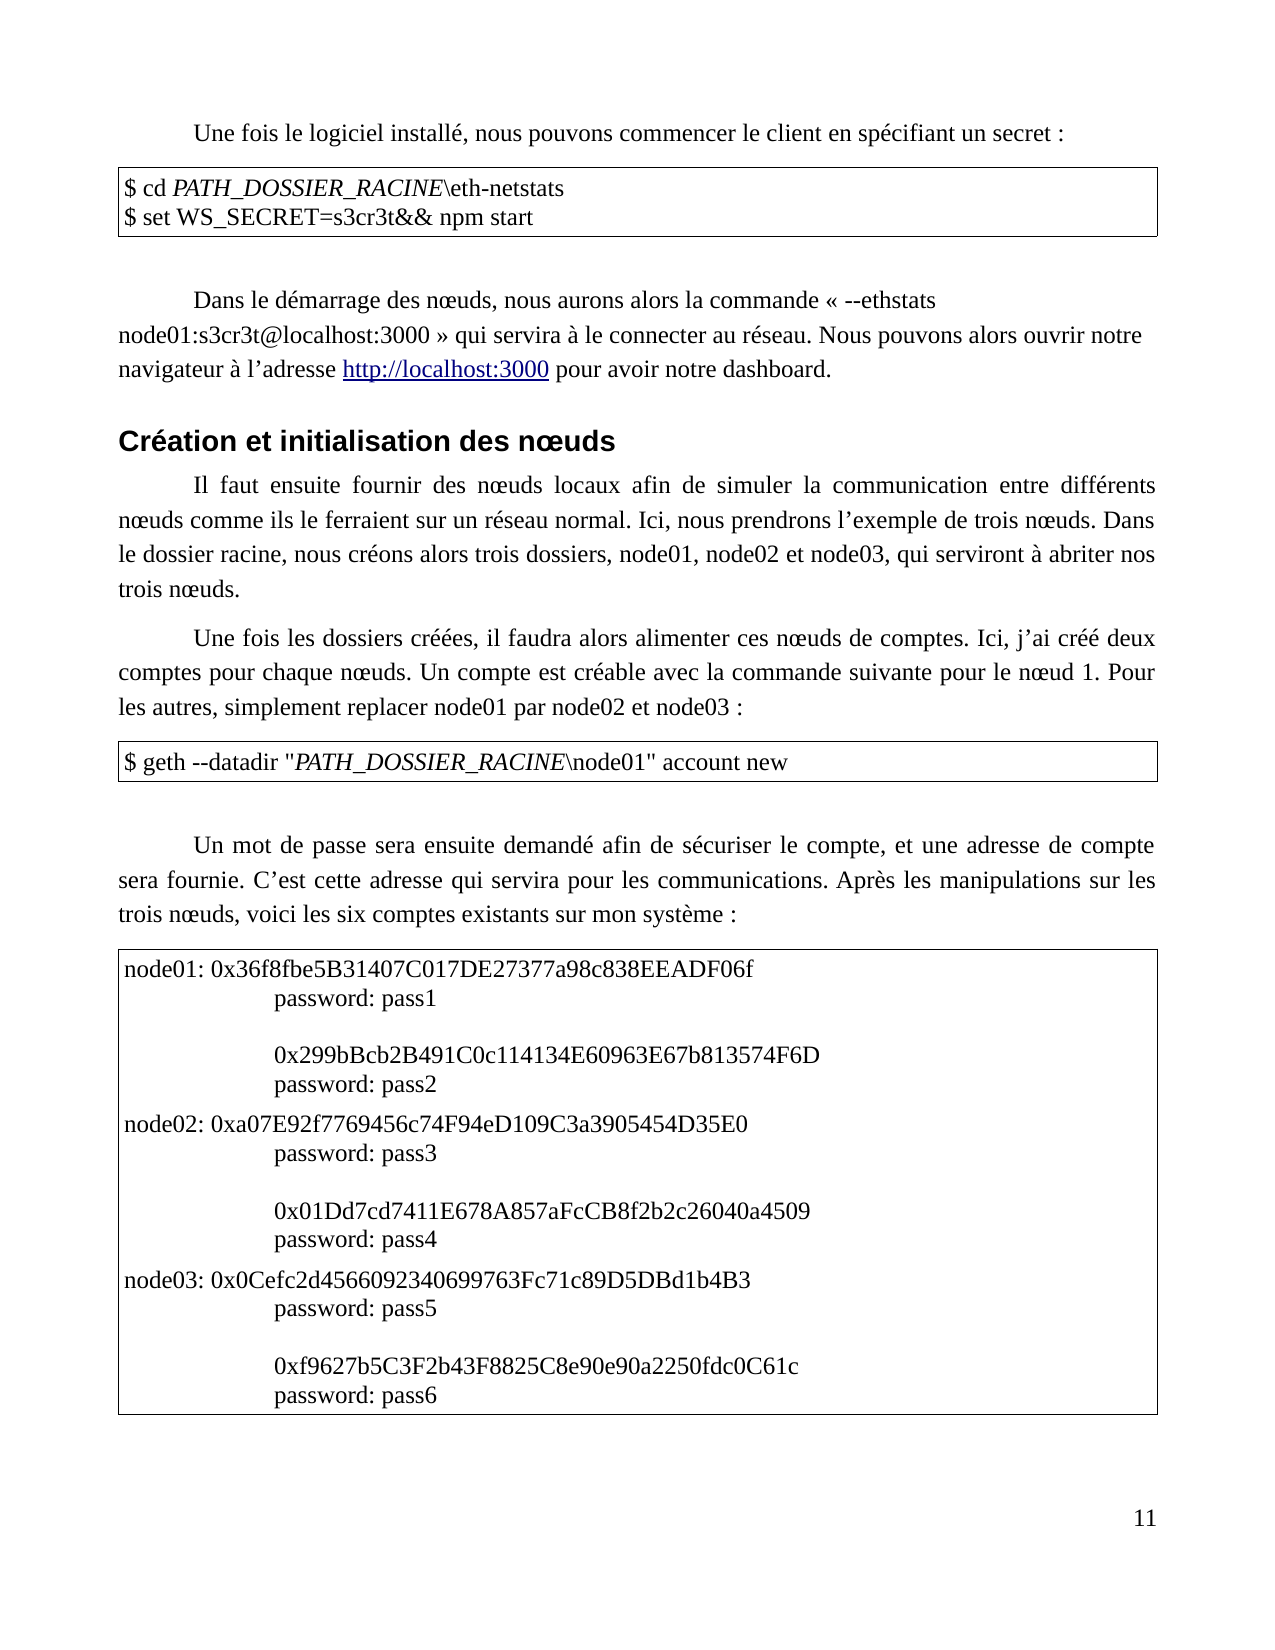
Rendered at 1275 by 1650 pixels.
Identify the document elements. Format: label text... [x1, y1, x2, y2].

text Il faut ensuite fournir des nœuds locaux afin de simuler la communication entre différents nœuds comme ils le ferraient sur un réseau normal. Ici, nous prendrons l’exemple de trois nœuds. Dans le dossier racine, nous créons alors trois dossiers, node01, node02 et node03, qui serviront à abriter nos trois nœuds. [118, 471, 1157, 603]
table_header node01: 0x36f8fbe5B31407C017DE27377a98c838EEADF06f password: pass1 0x299bBcb2B491C0c114134E60963E67b813574F6D password: pass2 [119, 950, 1157, 1104]
text Dans le démarrage des nœuds, nous aurons alors la commande « --ethstats node01:s3cr3t@localhost:3000 » qui servira à le connecter au réseau. Nous pouvons alors ouvrir notre navigateur à l’adresse http://localhost:3000 pour avoir notre dashboard. [118, 285, 1157, 383]
table_header $ geth --datadir "PATH_DOSSIER_RACINE\node01" account new [119, 742, 1157, 781]
table_cell node02: 0xa07E92f7769456c74F94eD109C3a3905454D35E0 password: pass3 0x01Dd7cd7411E678A857aFcCB8f2b2c26040a4509 password: pass4 [119, 1104, 1157, 1259]
text Une fois le logiciel installé, nous pouvons commencer le client en spécifiant un secret : [118, 118, 1157, 147]
text Une fois les dossiers créées, il faudra alors alimenter ces nœuds de comptes. Ici, j’ai créé deux comptes pour chaque nœuds. Un compte est créable avec la commande suivante pour le nœud 1. Pour les autres, simplement replacer node01 par node02 et node03 : [118, 623, 1157, 721]
table_cell node03: 0x0Cefc2d4566092340699763Fc71c89D5DBd1b4B3 password: pass5 0xf9627b5C3F2b43F8825C8e90e90a2250fdc0C61c password: pass6 [119, 1259, 1157, 1414]
text Un mot de passe sera ensuite demandé afin de sécuriser le compte, et une adresse de compte sera fournie. C’est cette adresse qui servira pour les communications. Après les manipulations sur les trois nœuds, voici les six comptes existants sur mon système : [118, 831, 1157, 928]
subtitle Création et initialisation des nœuds [118, 424, 1157, 458]
table_header $ cd PATH_DOSSIER_RACINE\eth-netstats $ set WS_SECRET=s3cr3t&& npm start [119, 168, 1157, 236]
